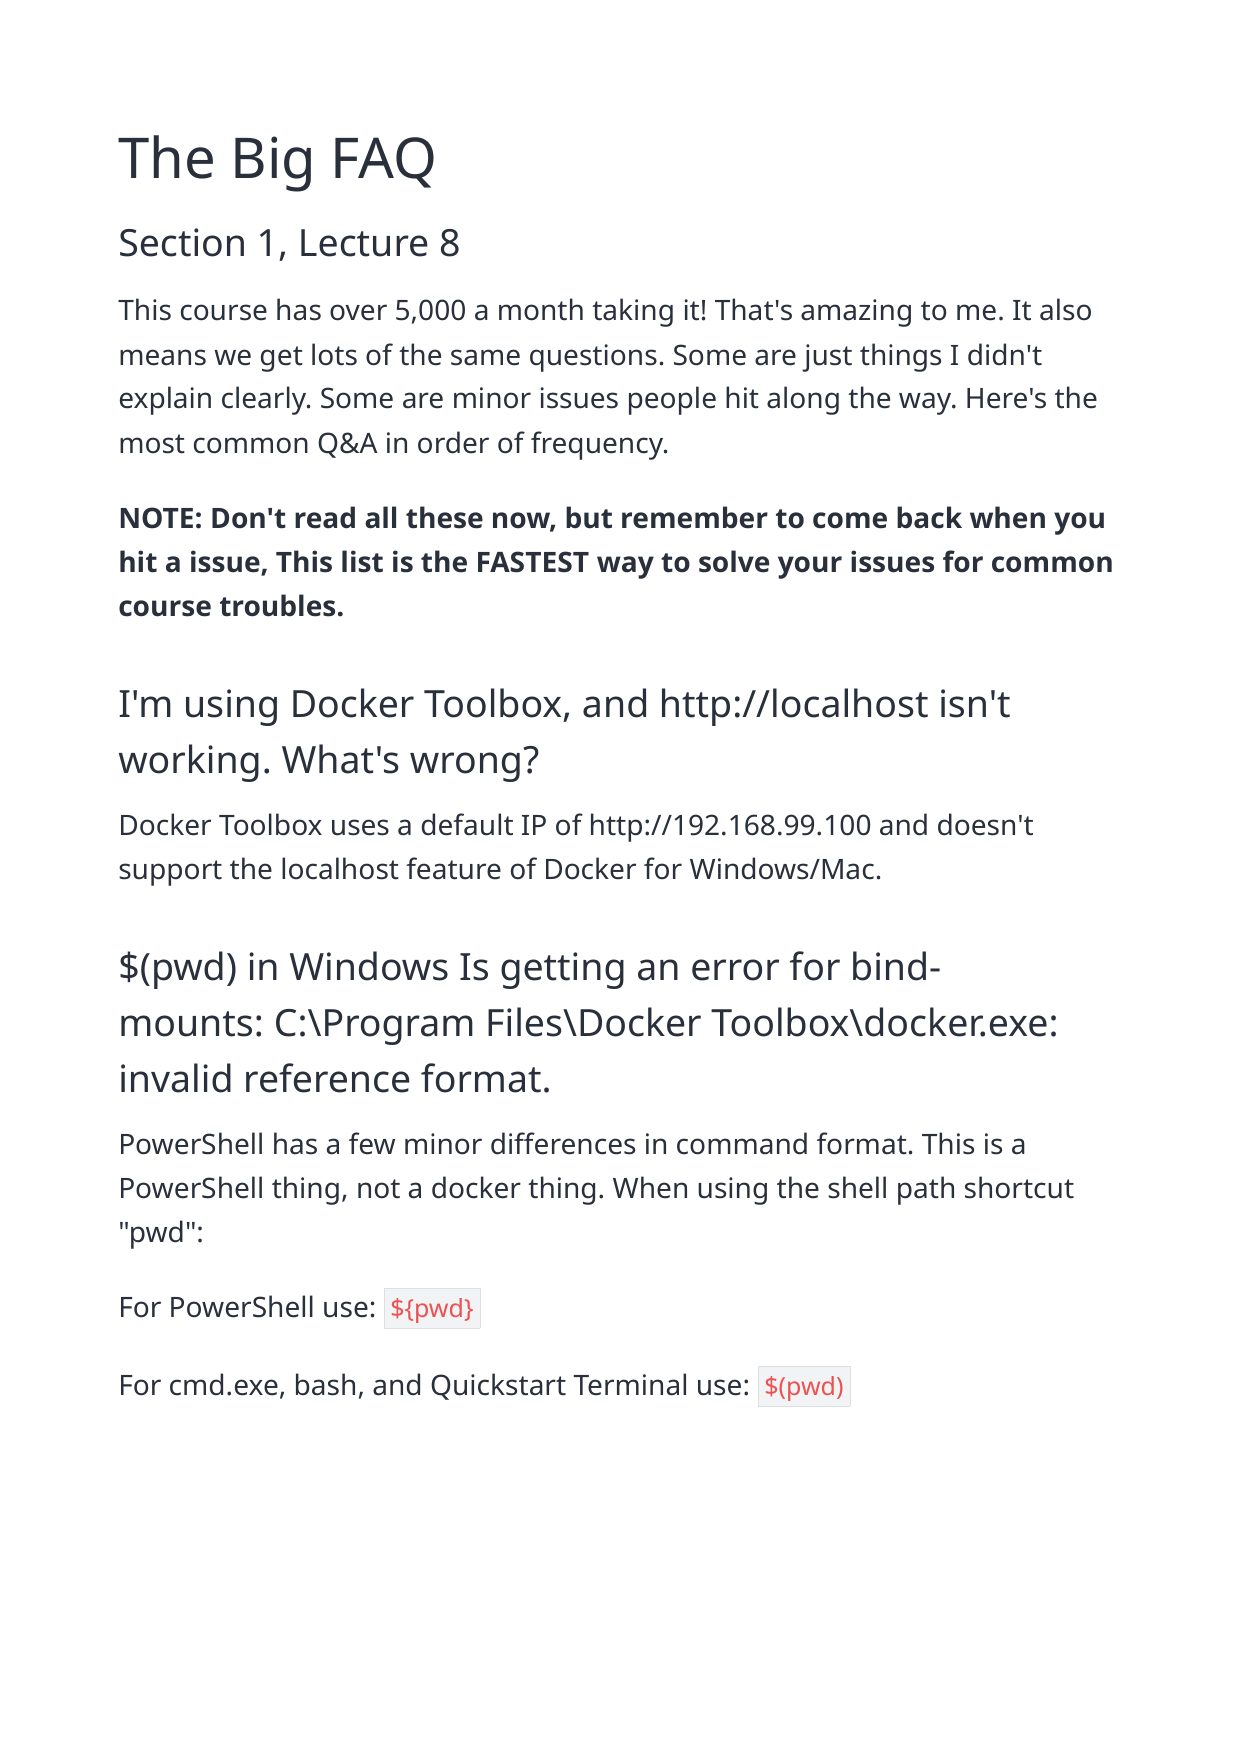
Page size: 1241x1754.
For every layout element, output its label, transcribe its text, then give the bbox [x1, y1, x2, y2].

subtitle $(pwd) in Windows Is getting an error for bind-mounts: C:\Program Files\Docker Toolbox\docker.exe: invalid reference format. [118, 940, 1122, 1103]
text This course has over 5,000 a month taking it! That's amazing to me. It also means we get lots of the same questions. Some are just things I didn't explain clearly. Some are minor issues people hit along the way. Here's the most common Q&A in order of frequency. [118, 291, 1122, 461]
text $(pwd) [759, 1367, 850, 1406]
text [481, 1288, 1122, 1328]
text For cmd.exe, bash, and Quickstart Terminal use: [118, 1366, 758, 1406]
text NOTE: Don't read all these now, but remember to come back when you hit a issue, This list is the FASTEST way to solve your issues for common course troubles. [118, 498, 1122, 625]
text Section 1, Lecture 8 [118, 216, 1122, 267]
subtitle I'm using Docker Toolbox, and http://localhost isn't working. What's wrong? [118, 677, 1122, 784]
text The Big FAQ [118, 118, 1122, 195]
text For PowerShell use: [118, 1288, 384, 1328]
text PowerShell has a few minor differences in command format. This is a PowerShell thing, not a docker thing. When using the shell path shortcut "pwd": [118, 1124, 1122, 1251]
text ${pwd} [385, 1289, 480, 1328]
text Docker Toolbox uses a default IP of http://192.168.99.100 and doesn't support the localhost feature of Docker for Windows/Mac. [118, 805, 1122, 888]
text [851, 1366, 1122, 1406]
